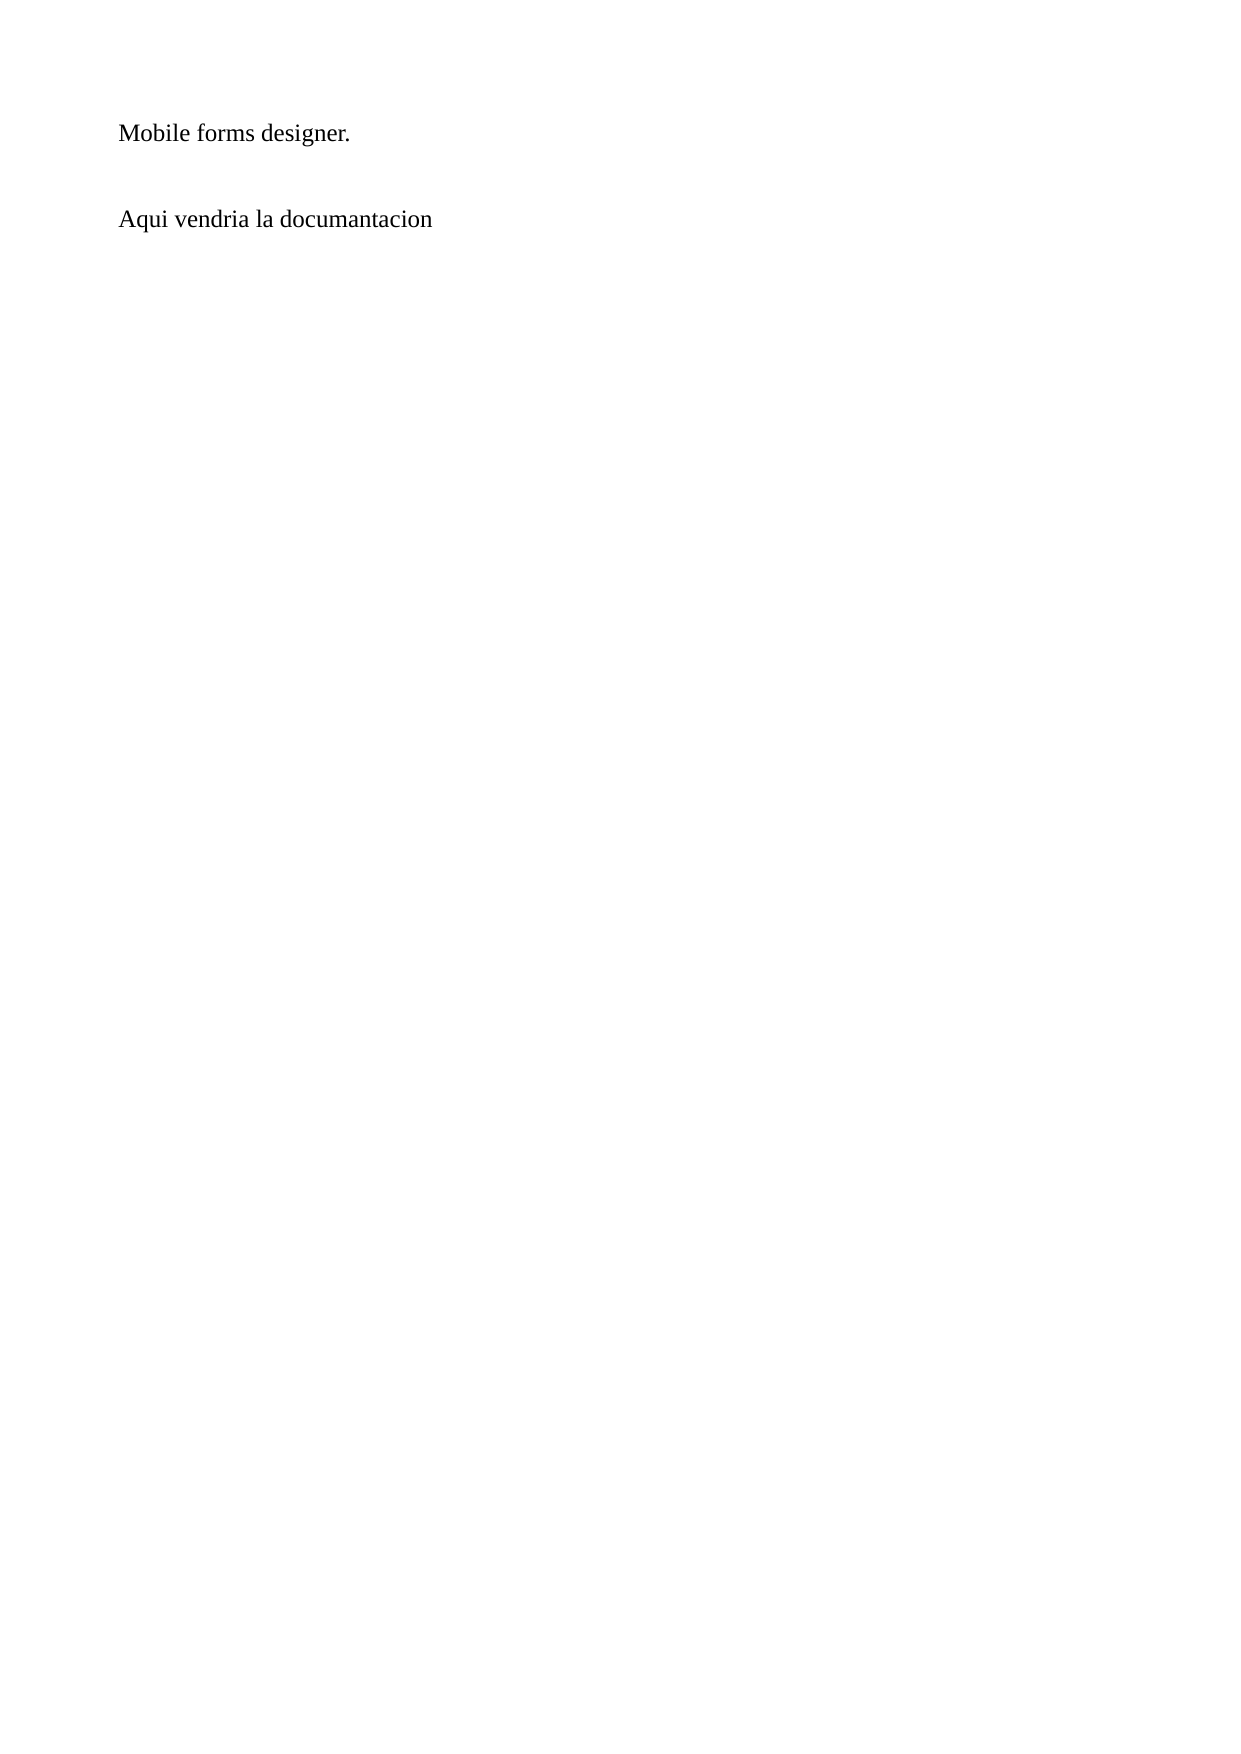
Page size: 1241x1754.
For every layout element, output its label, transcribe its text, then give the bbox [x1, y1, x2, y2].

text Aqui vendria la documantacion [118, 204, 1122, 233]
text Mobile forms designer. [118, 118, 1122, 147]
